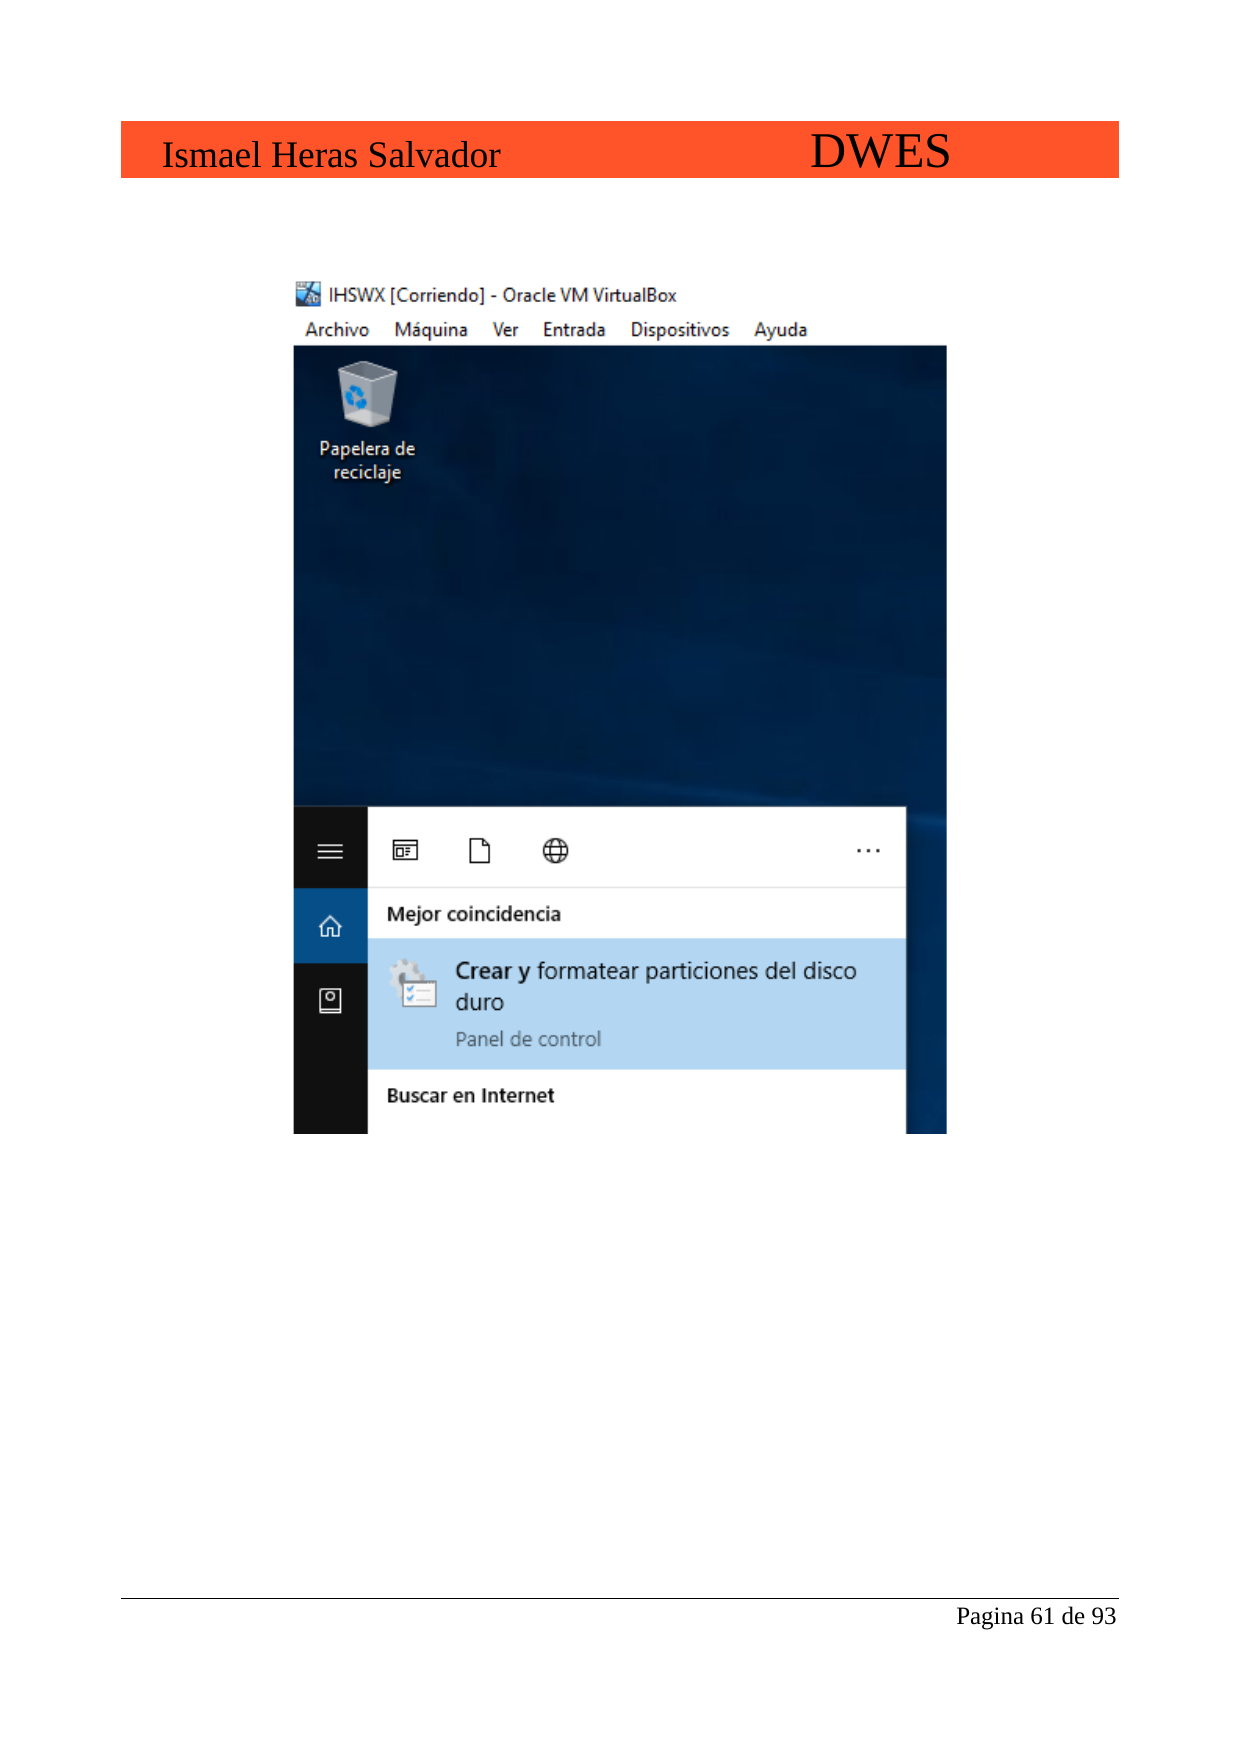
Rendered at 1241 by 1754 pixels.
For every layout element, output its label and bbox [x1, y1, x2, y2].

picture [293, 277, 947, 1134]
